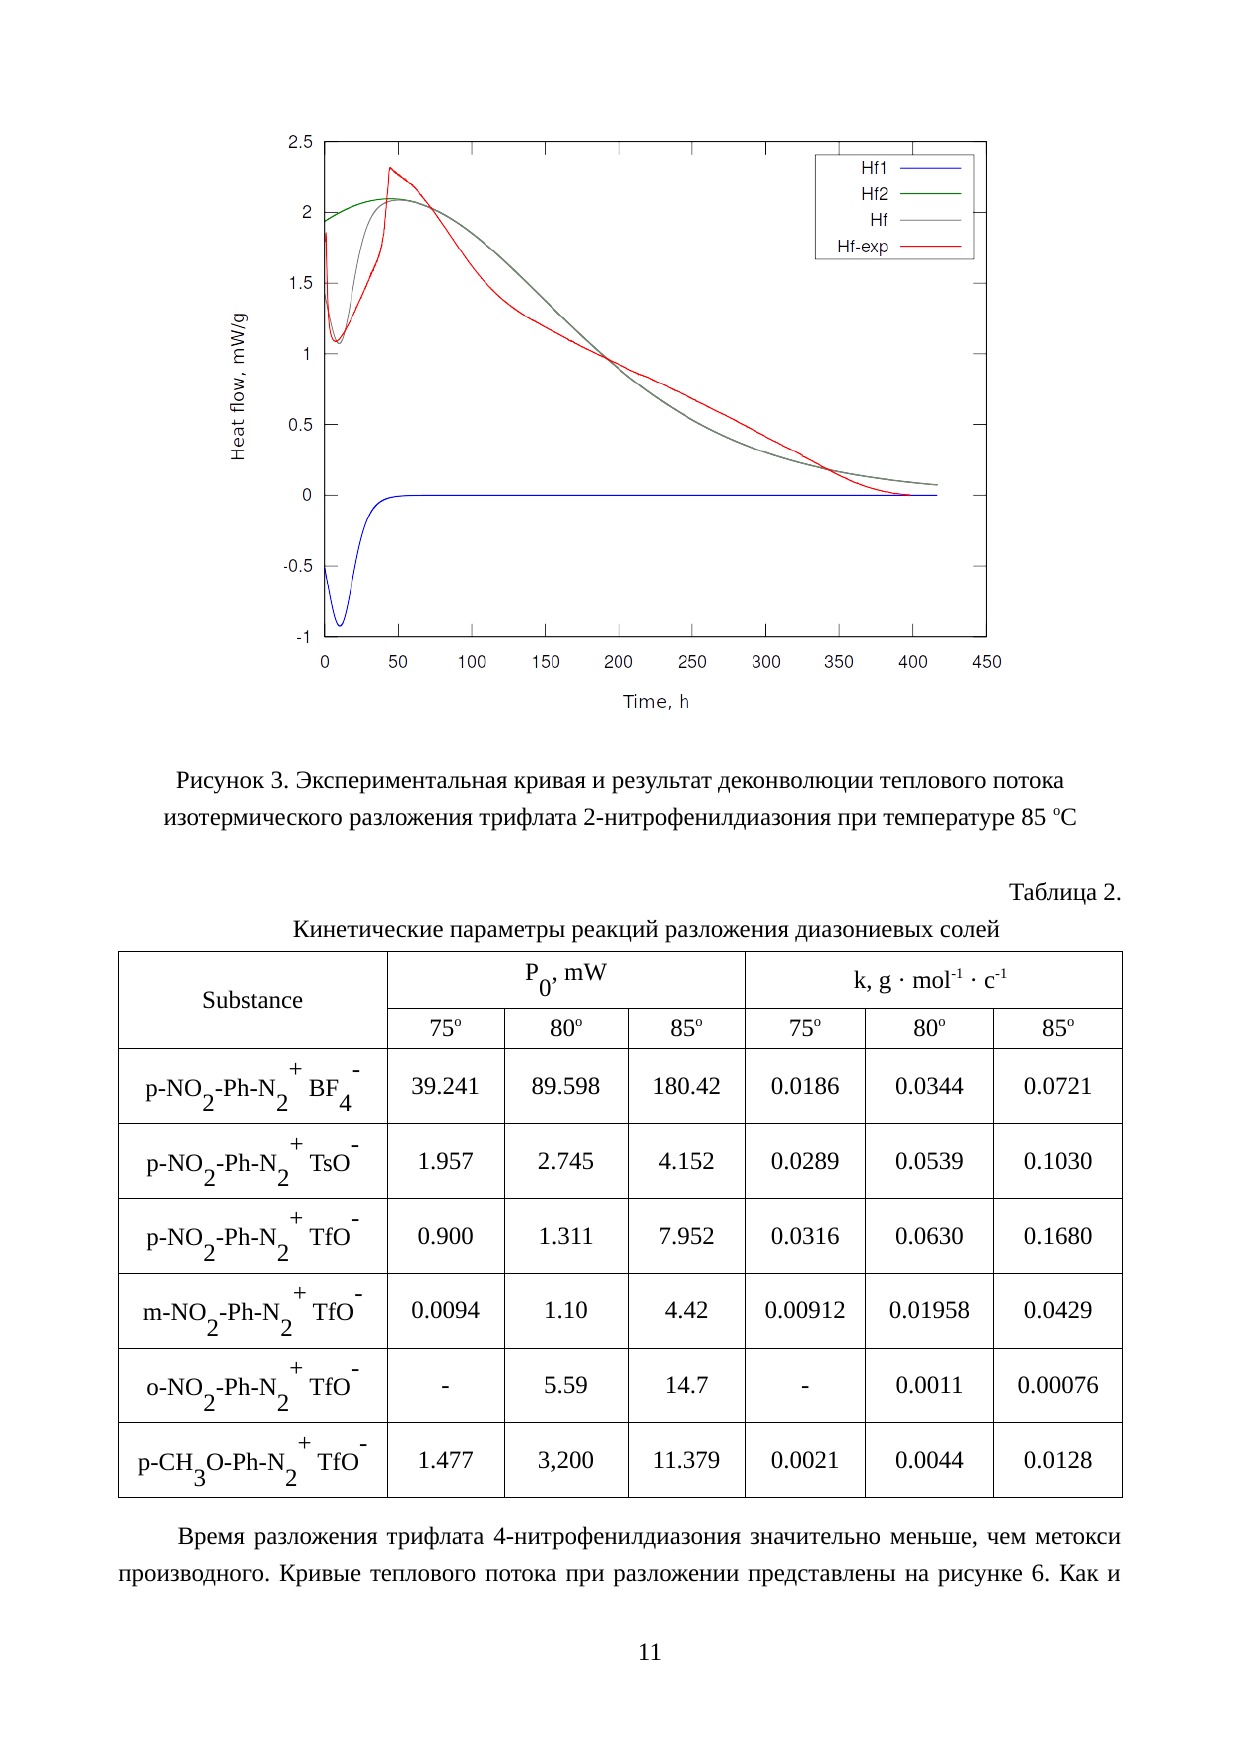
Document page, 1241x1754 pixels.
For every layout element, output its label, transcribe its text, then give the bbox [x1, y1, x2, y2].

table_cell p-NO2-Ph-N2+ TfO- [119, 1199, 387, 1272]
table_header k, g · mol-1 · с-1 [746, 952, 1122, 1007]
table_cell 7.952 [629, 1199, 745, 1272]
table_cell 0.0539 [866, 1124, 993, 1198]
table_cell - [388, 1349, 504, 1422]
table_cell 75o [388, 1009, 504, 1048]
table_cell 0.0044 [866, 1423, 993, 1497]
table_cell 85o [629, 1009, 745, 1048]
table_cell 0.0289 [746, 1124, 865, 1198]
table_cell 1.957 [388, 1124, 504, 1198]
table_cell 0.01958 [866, 1274, 993, 1347]
table_cell m-NO2-Ph-N2+ TfO- [119, 1274, 387, 1347]
table_cell 0.0721 [994, 1049, 1122, 1123]
table_cell 14.7 [629, 1349, 745, 1422]
table_cell 180.42 [629, 1049, 745, 1123]
table_cell 0.0429 [994, 1274, 1122, 1347]
table_cell p-NO2-Ph-N2+ TsO- [119, 1124, 387, 1198]
text Кинетические параметры реакций разложения диазониевых солей [118, 914, 1122, 943]
table_cell 5.59 [505, 1349, 628, 1422]
table_cell p-NO2-Ph-N2+ BF4- [119, 1049, 387, 1123]
table_cell 89.598 [505, 1049, 628, 1123]
table_cell p-CH3O-Ph-N2+ TfO- [119, 1423, 387, 1497]
table_cell 1.477 [388, 1423, 504, 1497]
table_cell 80o [505, 1009, 628, 1048]
table_cell 0.0021 [746, 1423, 865, 1497]
text Таблица 2. [118, 877, 1122, 906]
table_header Substance [119, 952, 387, 1048]
text Рисунок 3. Экспериментальная кривая и результат деконволюции теплового потока изотермического разложения трифлата 2-нитрофенилдиазония при температуре 85 оС [118, 765, 1122, 831]
table_header P0, mW [388, 952, 745, 1007]
table_cell 1.10 [505, 1274, 628, 1347]
table_cell 0.0316 [746, 1199, 865, 1272]
table_cell 0.0630 [866, 1199, 993, 1272]
table_cell 0.900 [388, 1199, 504, 1272]
table_cell 0.00076 [994, 1349, 1122, 1422]
table_cell 0.00912 [746, 1274, 865, 1347]
table_cell 1.311 [505, 1199, 628, 1272]
table_cell 75o [746, 1009, 865, 1048]
table_cell 0.0011 [866, 1349, 993, 1422]
table_cell 2.745 [505, 1124, 628, 1198]
table_cell 80o [866, 1009, 993, 1048]
table_cell 39.241 [388, 1049, 504, 1123]
picture [218, 117, 1022, 719]
table_cell 4.42 [629, 1274, 745, 1347]
table_cell 3,200 [505, 1423, 628, 1497]
table_cell 85o [994, 1009, 1122, 1048]
table_cell 0.0094 [388, 1274, 504, 1347]
text Время разложения трифлата 4-нитрофенилдиазония значительно меньше, чем метокси производного. Кривые теплового потока при разложении представлены на рисунке 6. Как и [118, 1521, 1122, 1587]
table_cell 11.379 [629, 1423, 745, 1497]
table_cell - [746, 1349, 865, 1422]
table_cell 4.152 [629, 1124, 745, 1198]
table_cell 0.0344 [866, 1049, 993, 1123]
table_cell 0.0186 [746, 1049, 865, 1123]
table_cell 0.1680 [994, 1199, 1122, 1272]
table_cell 0.0128 [994, 1423, 1122, 1497]
table_cell 0.1030 [994, 1124, 1122, 1198]
table_cell o-NO2-Ph-N2+ TfO- [119, 1349, 387, 1422]
